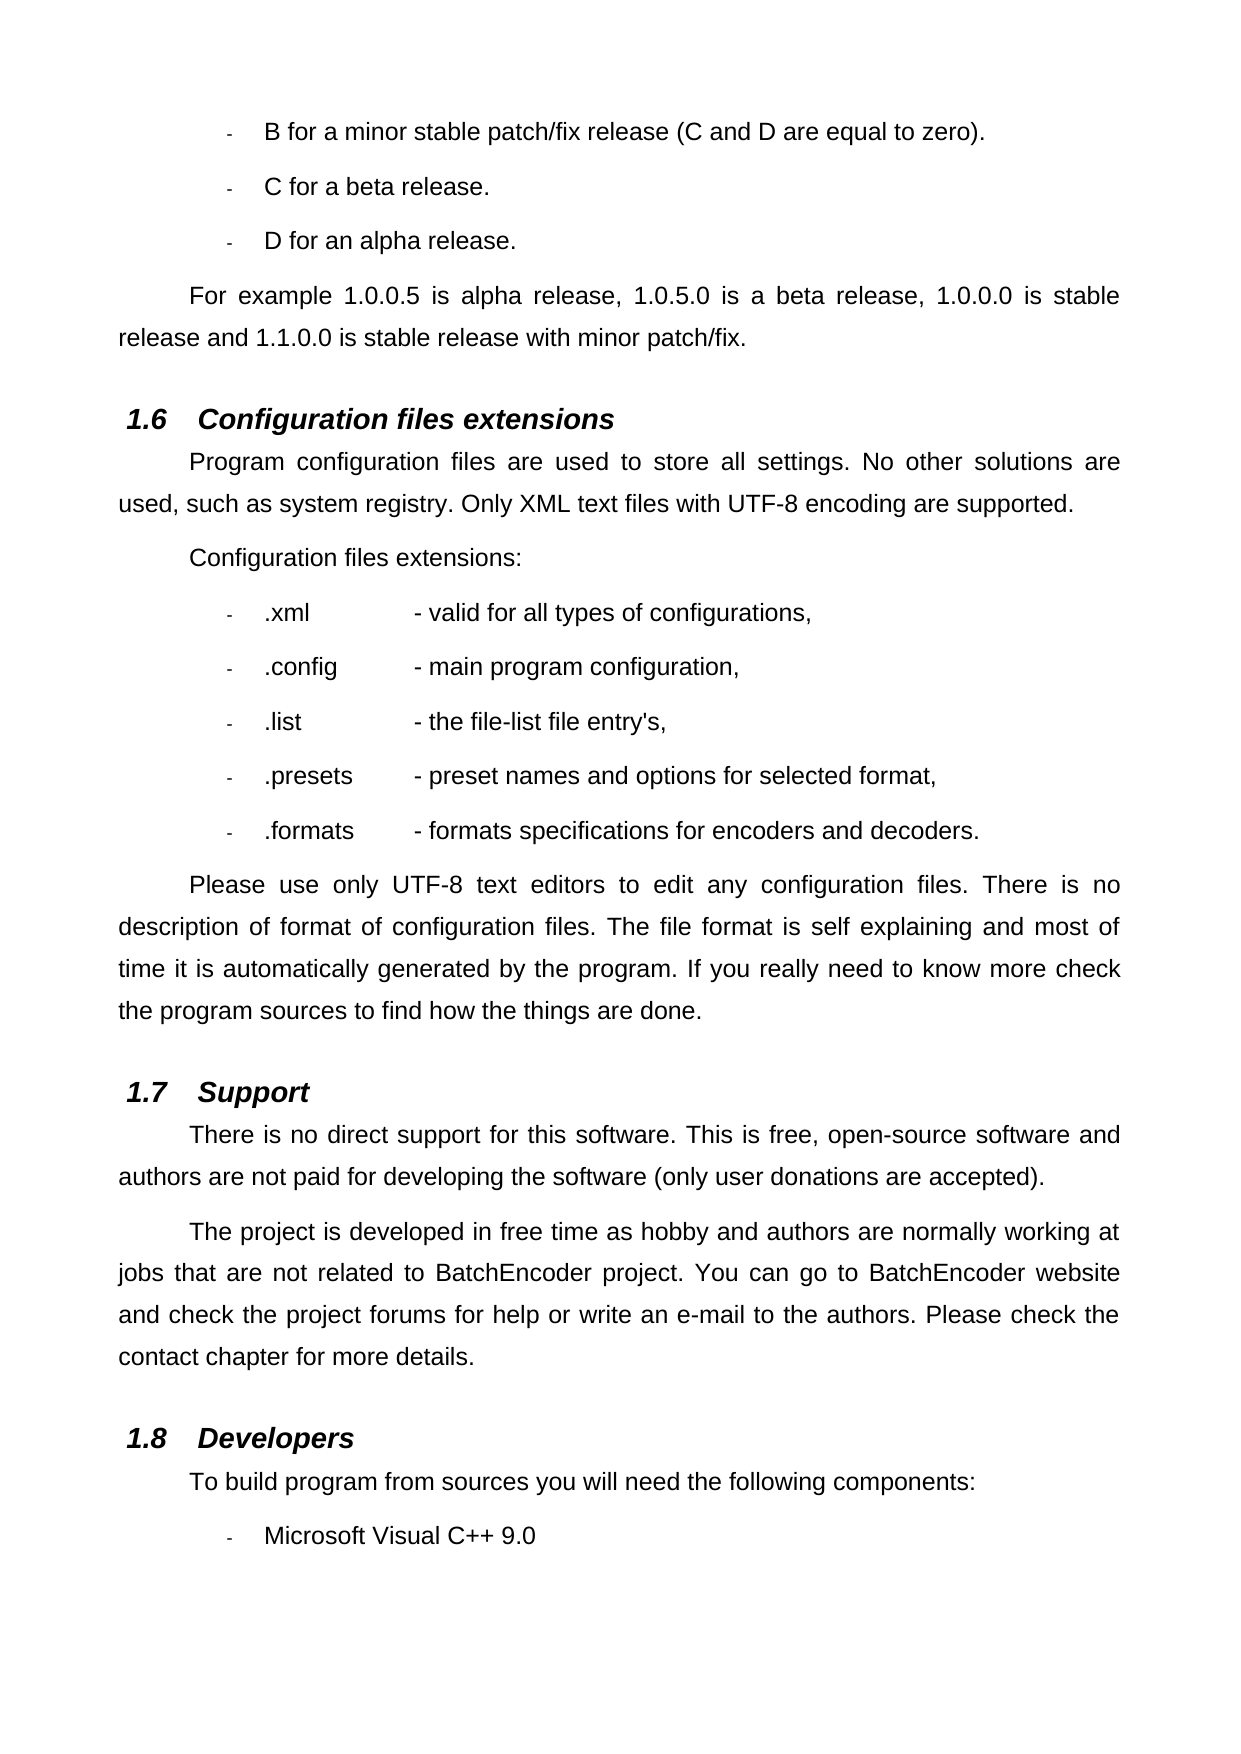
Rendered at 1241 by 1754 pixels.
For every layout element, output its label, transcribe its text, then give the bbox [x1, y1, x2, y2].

subtitle Configuration files extensions [118, 403, 1122, 435]
text The project is developed in free time as hobby and authors are normally working at jobs that are not related to BatchEncoder project. You can go to BatchEncoder website and check the project forums for help or write an e-mail to the authors. Please check the contact chapter for more details. [118, 1217, 1122, 1371]
list .config - main program configuration, [156, 653, 1122, 681]
subtitle Developers [118, 1422, 1122, 1455]
text Configuration files extensions: [118, 544, 1122, 572]
text Please use only UTF-8 text editors to edit any configuration files. There is no description of format of configuration files. The file format is self explaining and most of time it is automatically generated by the program. If you really need to know more check the program sources to find how the things are done. [118, 871, 1122, 1024]
text There is no direct support for this software. This is free, open-source software and authors are not paid for developing the software (only user donations are accepted). [118, 1121, 1122, 1191]
text For example 1.0.0.5 is alpha release, 1.0.5.0 is a beta release, 1.0.0.0 is stable release and 1.1.0.0 is stable release with minor patch/fix. [118, 282, 1122, 351]
list .formats - formats specifications for encoders and decoders. [156, 816, 1122, 844]
list Microsoft Visual C++ 9.0 [156, 1522, 1122, 1550]
text To build program from sources you will need the following components: [118, 1467, 1122, 1495]
subtitle Support [118, 1076, 1122, 1108]
list .list - the file-list file entry's, [156, 707, 1122, 736]
list C for a beta release. [156, 173, 1122, 201]
text Program configuration files are used to store all settings. No other solutions are used, such as system registry. Only XML text files with UTF-8 encoding are supported. [118, 448, 1122, 518]
list .xml - valid for all types of configurations, [156, 598, 1122, 627]
list .presets - preset names and options for selected format, [156, 762, 1122, 790]
list D for an alpha release. [156, 227, 1122, 255]
list B for a minor stable patch/fix release (C and D are equal to zero). [156, 118, 1122, 146]
